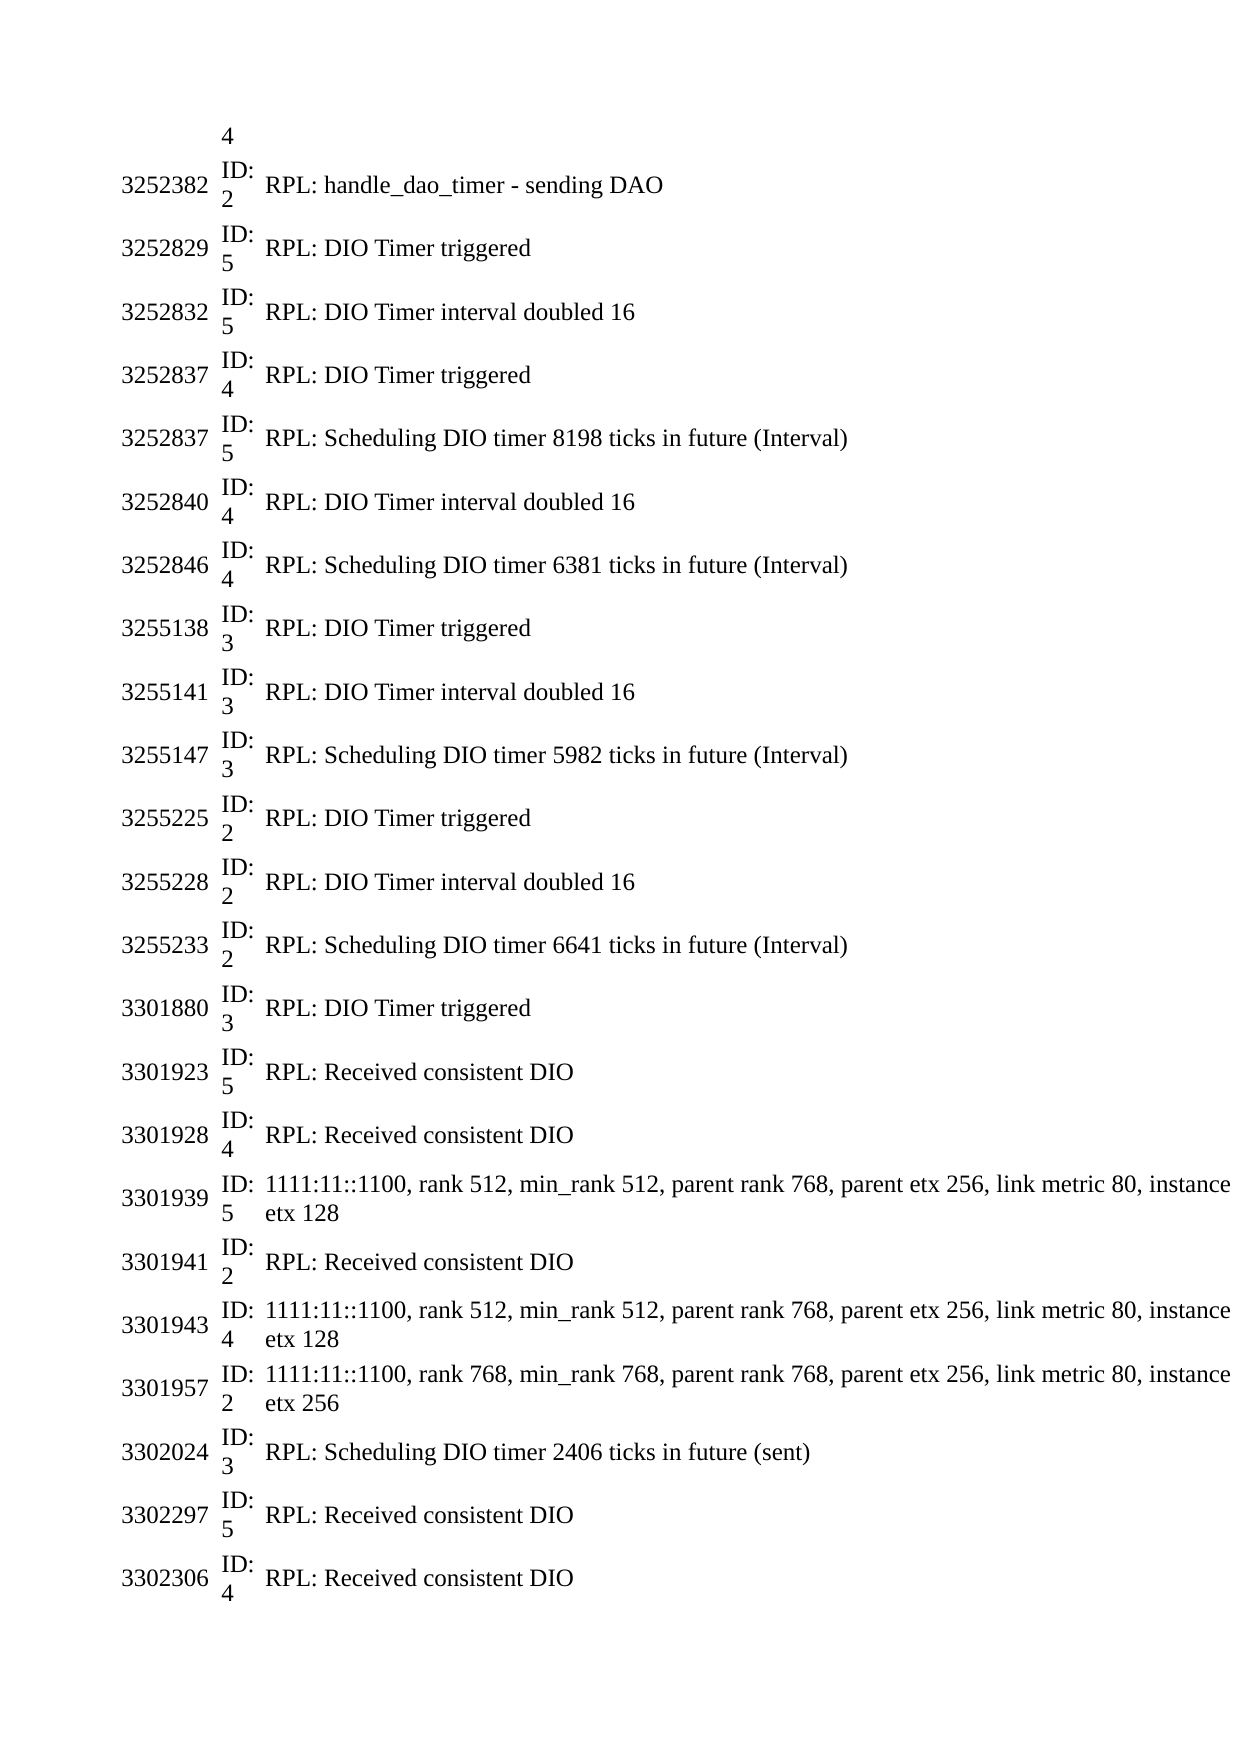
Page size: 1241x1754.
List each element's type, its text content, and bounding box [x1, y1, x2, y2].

table_cell RPL: DIO Timer triggered [262, 596, 1240, 659]
table_cell ID:3 [218, 1419, 262, 1483]
table_cell 3302297 [118, 1483, 218, 1546]
table_cell 3252846 [118, 533, 218, 596]
table_cell ID:5 [218, 406, 262, 469]
table_cell 3255141 [118, 659, 218, 723]
table_cell 3252837 [118, 406, 218, 469]
table_cell ID:3 [218, 596, 262, 659]
table_cell ID:2 [218, 849, 262, 913]
table_cell 3252840 [118, 469, 218, 533]
table_cell RPL: Scheduling DIO timer 8198 ticks in future (Interval) [262, 406, 1240, 469]
table_cell ID:2 [218, 1229, 262, 1293]
table_cell 3255228 [118, 849, 218, 913]
table_cell RPL: Scheduling DIO timer 6641 ticks in future (Interval) [262, 913, 1240, 976]
table_cell 1111:11::1100, rank 512, min_rank 512, parent rank 768, parent etx 256, link metric 80, instance etx 128 [262, 1293, 1240, 1356]
table_cell ID:2 [218, 786, 262, 849]
table_cell 1111:11::1100, rank 512, min_rank 512, parent rank 768, parent etx 256, link metric 80, instance etx 128 [262, 1166, 1240, 1229]
table_cell RPL: Received consistent DIO [262, 1103, 1240, 1166]
table_cell ID:5 [218, 216, 262, 279]
table_cell ID:3 [218, 659, 262, 723]
table_cell 3252382 [118, 153, 218, 216]
table_cell RPL: DIO Timer interval doubled 16 [262, 279, 1240, 343]
table_cell RPL: DIO Timer interval doubled 16 [262, 659, 1240, 723]
table_cell RPL: Received consistent DIO [262, 1483, 1240, 1546]
table_cell ID:3 [218, 723, 262, 786]
table_cell 3252837 [118, 343, 218, 406]
table_cell 3301957 [118, 1356, 218, 1419]
table_cell 3302024 [118, 1419, 218, 1483]
table_cell RPL: DIO Timer triggered [262, 976, 1240, 1039]
table_cell 3255147 [118, 723, 218, 786]
table_cell 3301943 [118, 1293, 218, 1356]
table_cell ID:5 [218, 1039, 262, 1103]
table_cell 3301880 [118, 976, 218, 1039]
table_cell 3252829 [118, 216, 218, 279]
table_cell RPL: Scheduling DIO timer 2406 ticks in future (sent) [262, 1419, 1240, 1483]
table_cell RPL: Received consistent DIO [262, 1229, 1240, 1293]
table_cell 3301941 [118, 1229, 218, 1293]
table_cell 3252832 [118, 279, 218, 343]
table_cell ID:4 [218, 343, 262, 406]
table_cell RPL: Scheduling DIO timer 6381 ticks in future (Interval) [262, 533, 1240, 596]
table_cell RPL: Received consistent DIO [262, 1546, 1240, 1609]
table_cell 3301923 [118, 1039, 218, 1103]
table_cell ID:3 [218, 976, 262, 1039]
table_cell RPL: DIO Timer triggered [262, 343, 1240, 406]
table_cell RPL: Scheduling DIO timer 5982 ticks in future (Interval) [262, 723, 1240, 786]
table_cell [118, 118, 218, 153]
table_cell 3255233 [118, 913, 218, 976]
table_cell ID:4 [218, 533, 262, 596]
table_cell 1111:11::1100, rank 768, min_rank 768, parent rank 768, parent etx 256, link metric 80, instance etx 256 [262, 1356, 1240, 1419]
table_cell ID:4 [218, 1293, 262, 1356]
table_cell 4 [218, 118, 262, 153]
table_cell 3255138 [118, 596, 218, 659]
table_cell 3301928 [118, 1103, 218, 1166]
table_cell ID:4 [218, 1103, 262, 1166]
table_cell 3301939 [118, 1166, 218, 1229]
table_cell ID:4 [218, 469, 262, 533]
table_cell ID:5 [218, 1166, 262, 1229]
table_cell ID:5 [218, 1483, 262, 1546]
table_cell RPL: handle_dao_timer - sending DAO [262, 153, 1240, 216]
table_cell ID:2 [218, 1356, 262, 1419]
table_cell ID:5 [218, 279, 262, 343]
table_cell ID:2 [218, 913, 262, 976]
table_cell RPL: DIO Timer triggered [262, 216, 1240, 279]
table_cell 3255225 [118, 786, 218, 849]
table_cell RPL: Received consistent DIO [262, 1039, 1240, 1103]
table_cell RPL: DIO Timer interval doubled 16 [262, 469, 1240, 533]
table_cell ID:4 [218, 1546, 262, 1609]
table_cell 3302306 [118, 1546, 218, 1609]
table_cell [262, 118, 1240, 153]
table_cell RPL: DIO Timer interval doubled 16 [262, 849, 1240, 913]
table_cell ID:2 [218, 153, 262, 216]
table_cell RPL: DIO Timer triggered [262, 786, 1240, 849]
